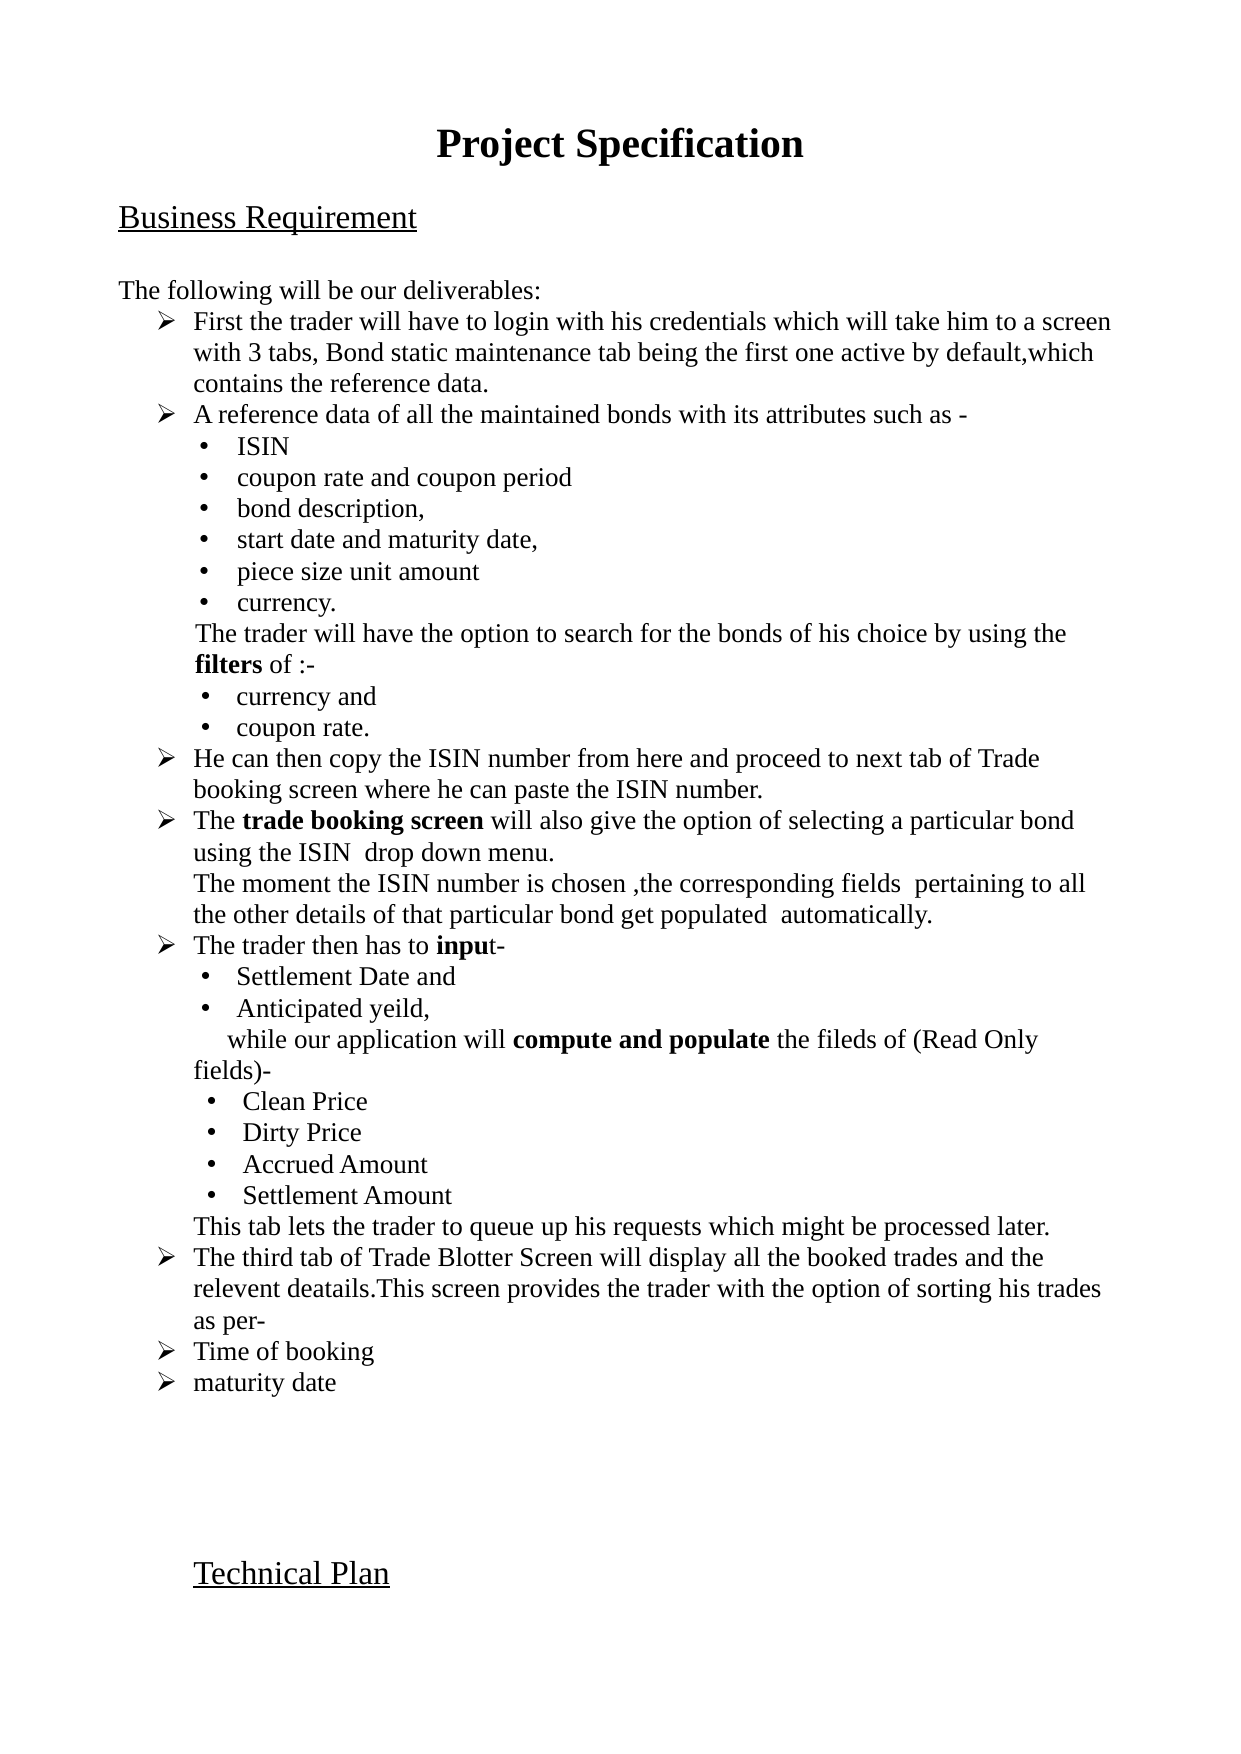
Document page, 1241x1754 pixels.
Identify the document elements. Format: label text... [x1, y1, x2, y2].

text Business Requirement [118, 197, 1122, 236]
list start date and maturity date, [199, 523, 1122, 555]
list Technical Plan [156, 1553, 1122, 1591]
list A reference data of all the maintained bonds with its attributes such as - [156, 398, 1122, 430]
list Time of booking [156, 1335, 1122, 1366]
list Accrued Amount [207, 1148, 1122, 1179]
list while our application will compute and populate the fileds of (Read Only fields)- [156, 1023, 1122, 1085]
list Clean Price [207, 1085, 1122, 1116]
text The following will be our deliverables: [118, 274, 1122, 305]
list This tab lets the trader to queue up his requests which might be processed later. [156, 1210, 1122, 1241]
list Anticipated yeild, [201, 992, 1122, 1023]
list maturity date [156, 1366, 1122, 1397]
list bond description, [199, 492, 1122, 523]
list The trader will have the option to search for the bonds of his choice by using the filters of :- [195, 617, 1122, 679]
list The third tab of Trade Blotter Screen will display all the booked trades and the relevent deatails.This screen provides the trader with the option of sorting his trades as per- [156, 1241, 1122, 1335]
list coupon rate. [201, 711, 1122, 742]
text Project Specification [118, 118, 1122, 166]
list piece size unit amount [199, 555, 1122, 586]
list Dirty Price [207, 1116, 1122, 1148]
list Settlement Amount [207, 1179, 1122, 1210]
list First the trader will have to login with his credentials which will take him to a screen with 3 tabs, Bond static maintenance tab being the first one active by default,which contains the reference data. [156, 305, 1122, 398]
list currency and [201, 679, 1122, 711]
list ISIN [199, 430, 1122, 461]
list Settlement Date and [201, 960, 1122, 992]
list The trade booking screen will also give the option of selecting a particular bond using the ISIN drop down menu. The moment the ISIN number is chosen ,the corresponding fields pertaining to all the other details of that particular bond get populated automatically. [156, 804, 1122, 929]
list He can then copy the ISIN number from here and proceed to next tab of Trade booking screen where he can paste the ISIN number. [156, 742, 1122, 804]
list coupon rate and coupon period [199, 461, 1122, 492]
list The trader then has to input- [156, 929, 1122, 960]
list currency. [199, 586, 1122, 617]
